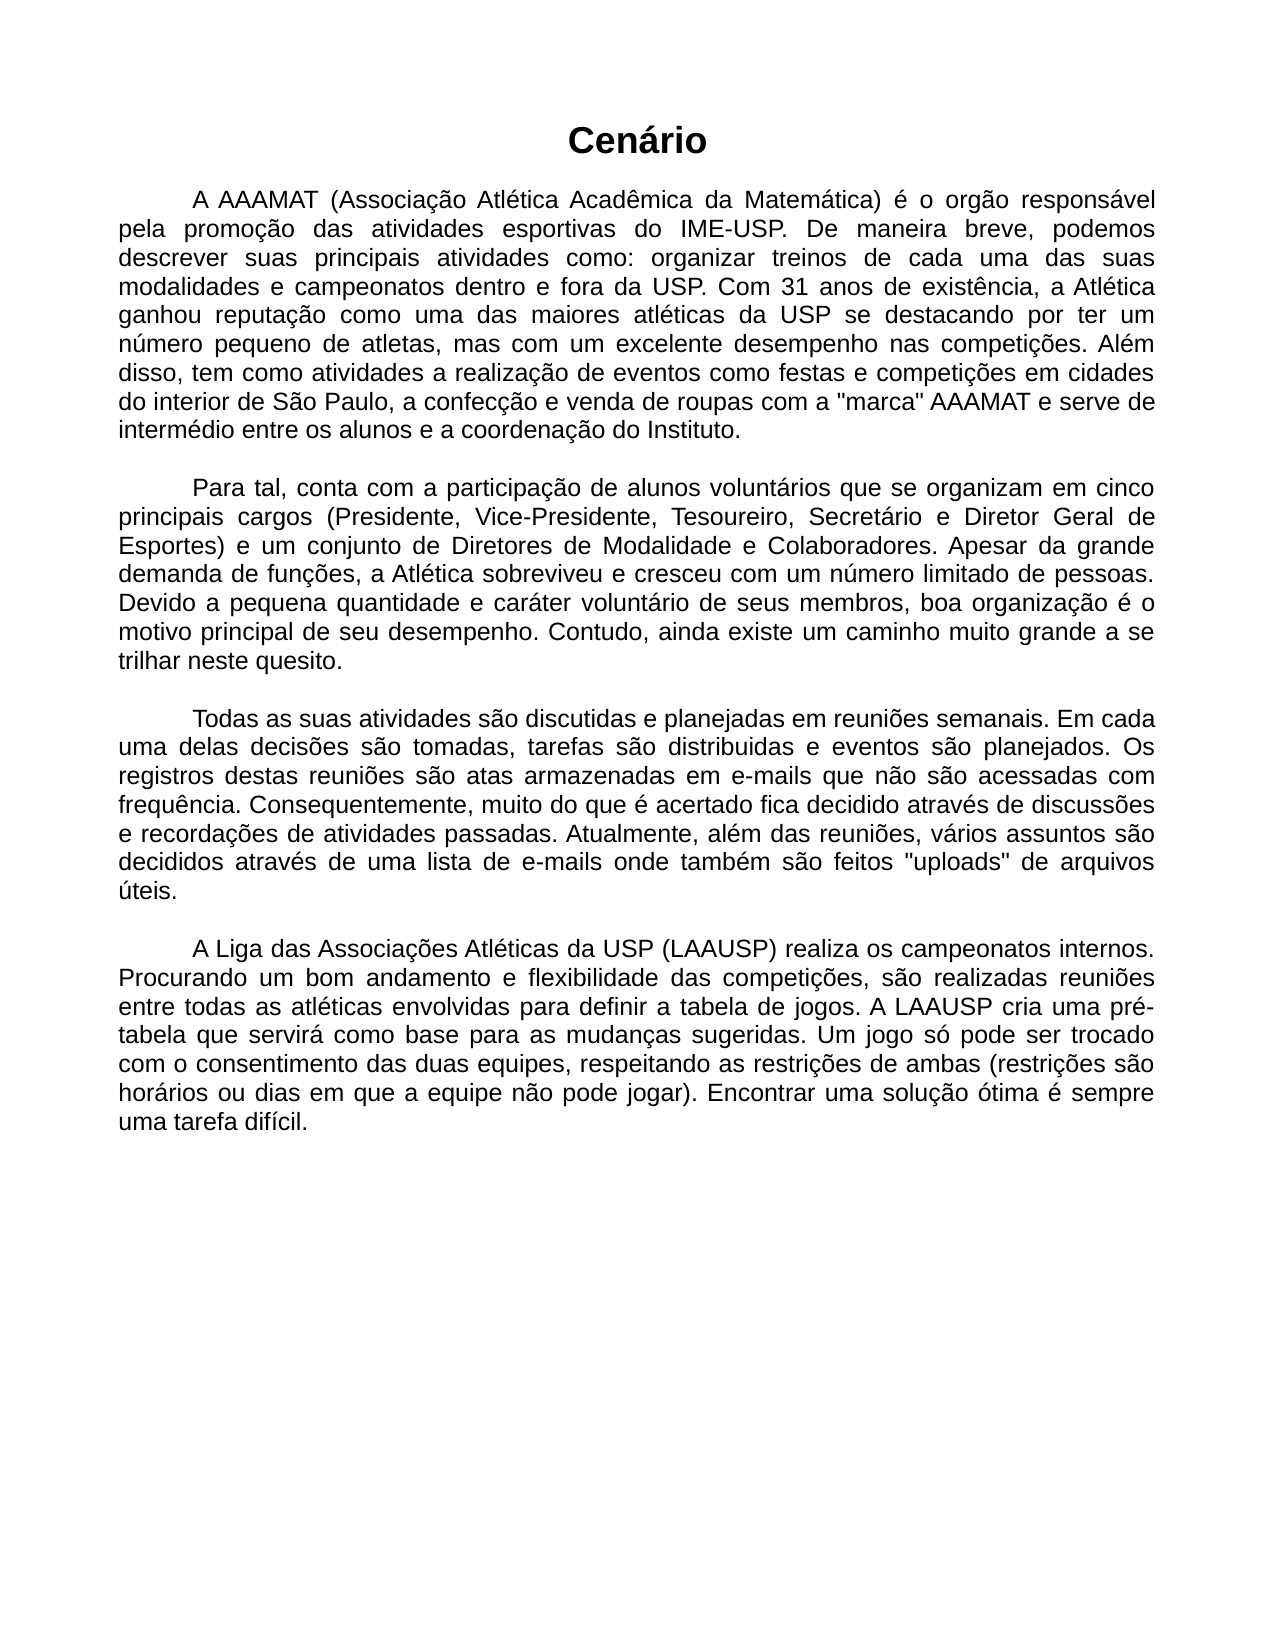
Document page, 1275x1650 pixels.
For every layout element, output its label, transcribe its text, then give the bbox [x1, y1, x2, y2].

text Para tal, conta com a participação de alunos voluntários que se organizam em cinco principais cargos (Presidente, Vice-Presidente, Tesoureiro, Secretário e Diretor Geral de Esportes) e um conjunto de Diretores de Modalidade e Colaboradores. Apesar da grande demanda de funções, a Atlética sobreviveu e cresceu com um número limitado de pessoas. Devido a pequena quantidade e caráter voluntário de seus membros, boa organização é o motivo principal de seu desempenho. Contudo, ainda existe um caminho muito grande a se trilhar neste quesito. [118, 473, 1157, 674]
text Todas as suas atividades são discutidas e planejadas em reuniões semanais. Em cada uma delas decisões são tomadas, tarefas são distribuidas e eventos são planejados. Os registros destas reuniões são atas armazenadas em e-mails que não são acessadas com frequência. Consequentemente, muito do que é acertado fica decidido através de discussões e recordações de atividades passadas. Atualmente, além das reuniões, vários assuntos são decididos através de uma lista de e-mails onde também são feitos "uploads" de arquivos úteis. [118, 703, 1157, 905]
title Cenário [118, 118, 1157, 161]
text A Liga das Associações Atléticas da USP (LAAUSP) realiza os campeonatos internos. Procurando um bom andamento e flexibilidade das competições, são realizadas reuniões entre todas as atléticas envolvidas para definir a tabela de jogos. A LAAUSP cria uma pré-tabela que servirá como base para as mudanças sugeridas. Um jogo só pode ser trocado com o consentimento das duas equipes, respeitando as restrições de ambas (restrições são horários ou dias em que a equipe não pode jogar). Encontrar uma solução ótima é sempre uma tarefa difícil. [118, 934, 1157, 1135]
text A AAAMAT (Associação Atlética Acadêmica da Matemática) é o orgão responsável pela promoção das atividades esportivas do IME-USP. De maneira breve, podemos descrever suas principais atividades como: organizar treinos de cada uma das suas modalidades e campeonatos dentro e fora da USP. Com 31 anos de existência, a Atlética ganhou reputação como uma das maiores atléticas da USP se destacando por ter um número pequeno de atletas, mas com um excelente desempenho nas competições. Além disso, tem como atividades a realização de eventos como festas e competições em cidades do interior de São Paulo, a confecção e venda de roupas com a "marca" AAAMAT e serve de intermédio entre os alunos e a coordenação do Instituto. [118, 185, 1157, 444]
